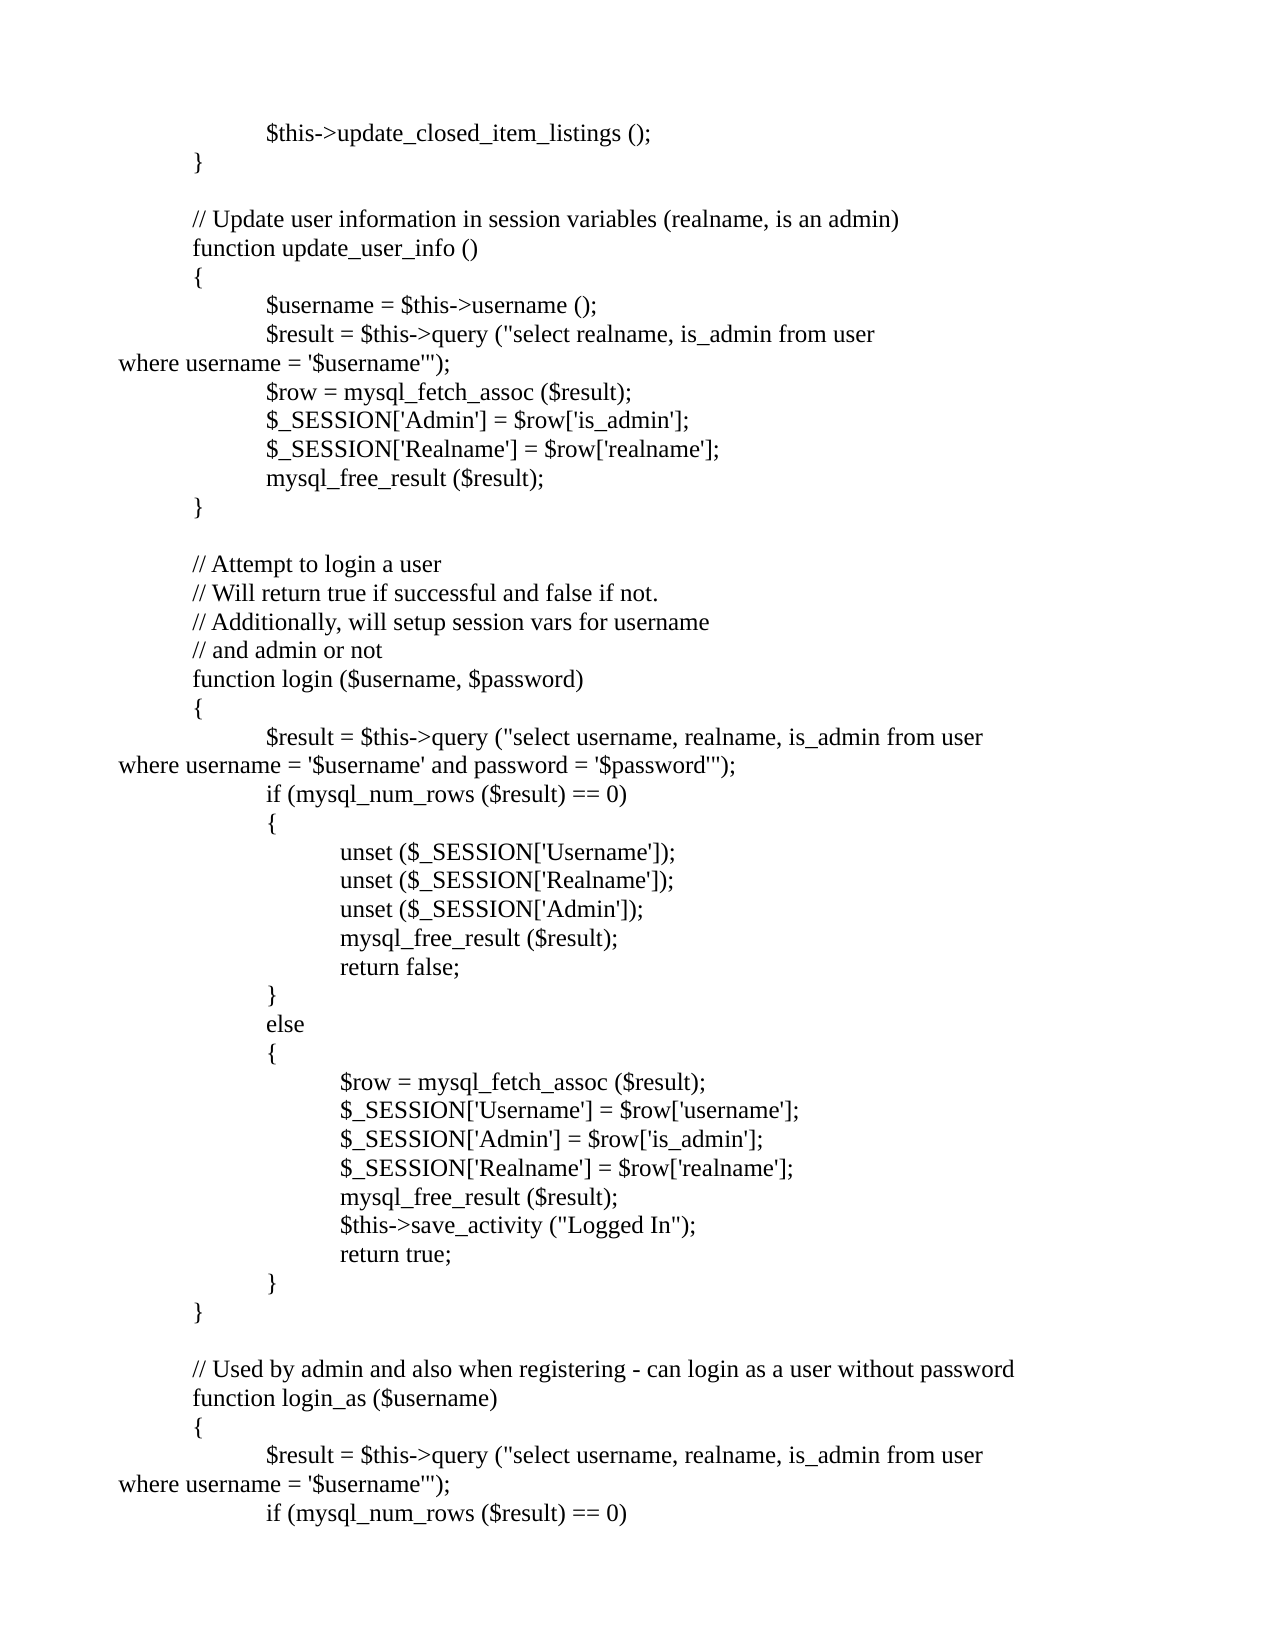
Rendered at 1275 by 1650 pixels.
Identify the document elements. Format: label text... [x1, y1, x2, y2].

text $_SESSION['Realname'] = $row['realname']; [118, 434, 1157, 463]
text // Used by admin and also when registering - can login as a user without password [118, 1354, 1157, 1383]
text $username = $this->username (); [118, 291, 1157, 319]
text $_SESSION['Admin'] = $row['is_admin']; [118, 406, 1157, 434]
text $row = mysql_fetch_assoc ($result); [118, 1067, 1157, 1096]
text unset ($_SESSION['Username']); [118, 837, 1157, 866]
text where username = '$username'"); [118, 348, 1157, 377]
text } [118, 492, 1157, 521]
text if (mysql_num_rows ($result) == 0) [118, 1498, 1157, 1527]
text $_SESSION['Username'] = $row['username']; [118, 1096, 1157, 1124]
text function update_user_info () [118, 233, 1157, 262]
text mysql_free_result ($result); [118, 1182, 1157, 1211]
text $result = $this->query ("select realname, is_admin from user [118, 319, 1157, 348]
text function login_as ($username) [118, 1383, 1157, 1412]
text $_SESSION['Admin'] = $row['is_admin']; [118, 1124, 1157, 1153]
text unset ($_SESSION['Admin']); [118, 894, 1157, 923]
text // and admin or not [118, 636, 1157, 664]
text $result = $this->query ("select username, realname, is_admin from user [118, 1441, 1157, 1469]
text unset ($_SESSION['Realname']); [118, 866, 1157, 894]
text { [118, 1412, 1157, 1441]
text // Attempt to login a user [118, 549, 1157, 578]
text mysql_free_result ($result); [118, 923, 1157, 952]
text // Update user information in session variables (realname, is an admin) [118, 204, 1157, 233]
text { [118, 262, 1157, 291]
text { [118, 808, 1157, 837]
text function login ($username, $password) [118, 664, 1157, 693]
text where username = '$username' and password = '$password'"); [118, 751, 1157, 779]
text } [118, 147, 1157, 176]
text $this->update_closed_item_listings (); [118, 118, 1157, 147]
text else [118, 1009, 1157, 1038]
text return true; [118, 1239, 1157, 1268]
text $row = mysql_fetch_assoc ($result); [118, 377, 1157, 406]
text return false; [118, 952, 1157, 981]
text $result = $this->query ("select username, realname, is_admin from user [118, 722, 1157, 751]
text // Will return true if successful and false if not. [118, 578, 1157, 607]
text } [118, 1297, 1157, 1326]
text $_SESSION['Realname'] = $row['realname']; [118, 1153, 1157, 1182]
text { [118, 1038, 1157, 1067]
text } [118, 981, 1157, 1009]
text } [118, 1268, 1157, 1297]
text { [118, 693, 1157, 722]
text $this->save_activity ("Logged In"); [118, 1211, 1157, 1239]
text if (mysql_num_rows ($result) == 0) [118, 779, 1157, 808]
text // Additionally, will setup session vars for username [118, 607, 1157, 636]
text where username = '$username'"); [118, 1469, 1157, 1498]
text mysql_free_result ($result); [118, 463, 1157, 492]
